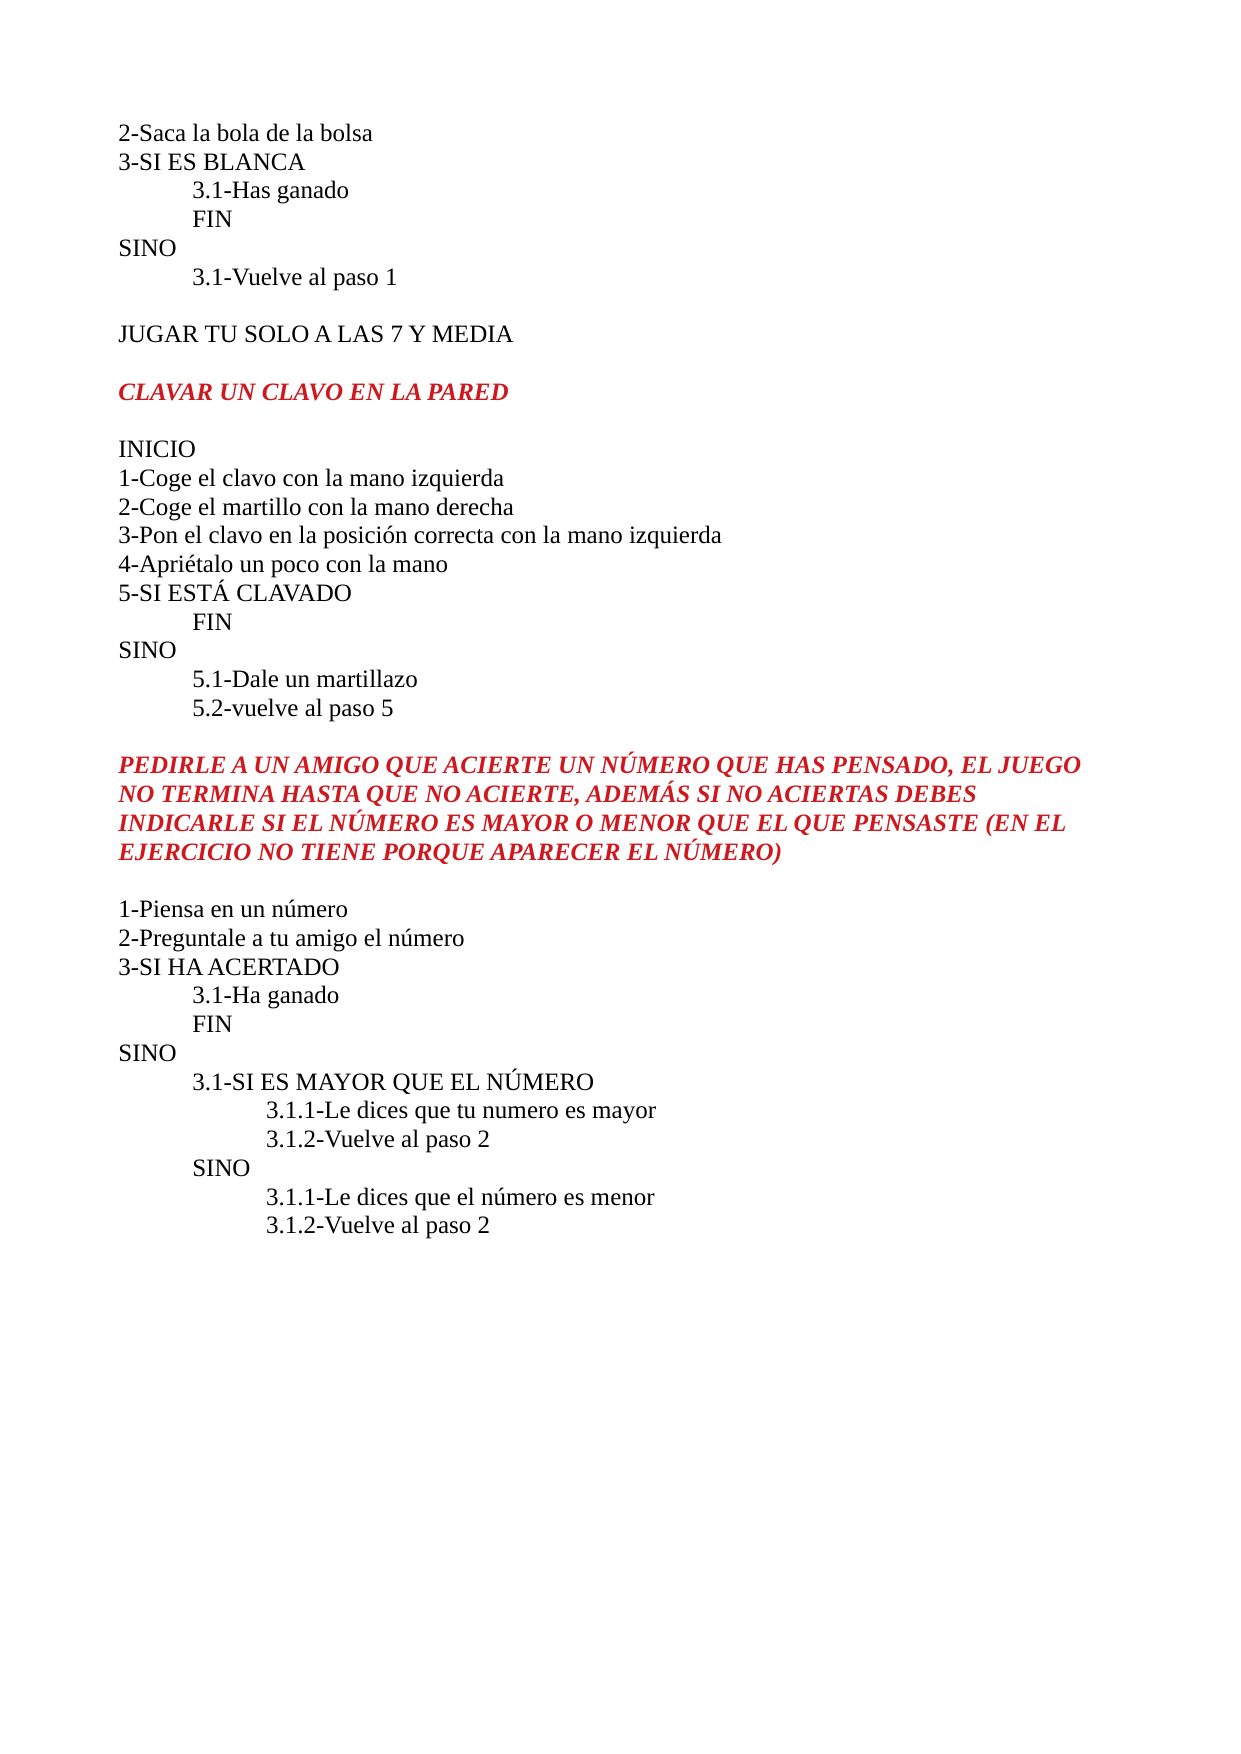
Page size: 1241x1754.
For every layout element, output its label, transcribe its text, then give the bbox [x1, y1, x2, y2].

text FIN [118, 607, 1122, 636]
text 3.1-Has ganado [118, 176, 1122, 204]
text SINO [118, 1038, 1122, 1067]
text 3-SI ES BLANCA [118, 147, 1122, 176]
text CLAVAR UN CLAVO EN LA PARED [118, 377, 1122, 406]
text FIN [118, 1009, 1122, 1038]
text SINO [118, 1153, 1122, 1182]
text 3-Pon el clavo en la posición correcta con la mano izquierda [118, 521, 1122, 549]
text INICIO [118, 434, 1122, 463]
text PEDIRLE A UN AMIGO QUE ACIERTE UN NÚMERO QUE HAS PENSADO, EL JUEGO NO TERMINA HASTA QUE NO ACIERTE, ADEMÁS SI NO ACIERTAS DEBES INDICARLE SI EL NÚMERO ES MAYOR O MENOR QUE EL QUE PENSASTE (EN EL EJERCICIO NO TIENE PORQUE APARECER EL NÚMERO) [118, 751, 1122, 866]
text 3-SI HA ACERTADO [118, 952, 1122, 981]
text 2-Saca la bola de la bolsa [118, 118, 1122, 147]
text 5.1-Dale un martillazo [118, 664, 1122, 693]
text 3.1-SI ES MAYOR QUE EL NÚMERO [118, 1067, 1122, 1096]
text 3.1-Vuelve al paso 1 [118, 262, 1122, 291]
text 3.1.2-Vuelve al paso 2 [118, 1211, 1122, 1239]
text 3.1-Ha ganado [118, 981, 1122, 1009]
text 2-Preguntale a tu amigo el número [118, 923, 1122, 952]
text SINO [118, 233, 1122, 262]
text 1-Piensa en un número [118, 894, 1122, 923]
text 3.1.2-Vuelve al paso 2 [118, 1124, 1122, 1153]
text 3.1.1-Le dices que tu numero es mayor [118, 1096, 1122, 1124]
text 1-Coge el clavo con la mano izquierda [118, 463, 1122, 492]
text JUGAR TU SOLO A LAS 7 Y MEDIA [118, 319, 1122, 348]
text 2-Coge el martillo con la mano derecha [118, 492, 1122, 521]
text 5-SI ESTÁ CLAVADO [118, 578, 1122, 607]
text 4-Apriétalo un poco con la mano [118, 549, 1122, 578]
text SINO [118, 636, 1122, 664]
text FIN [118, 204, 1122, 233]
text 5.2-vuelve al paso 5 [118, 693, 1122, 722]
text 3.1.1-Le dices que el número es menor [118, 1182, 1122, 1211]
